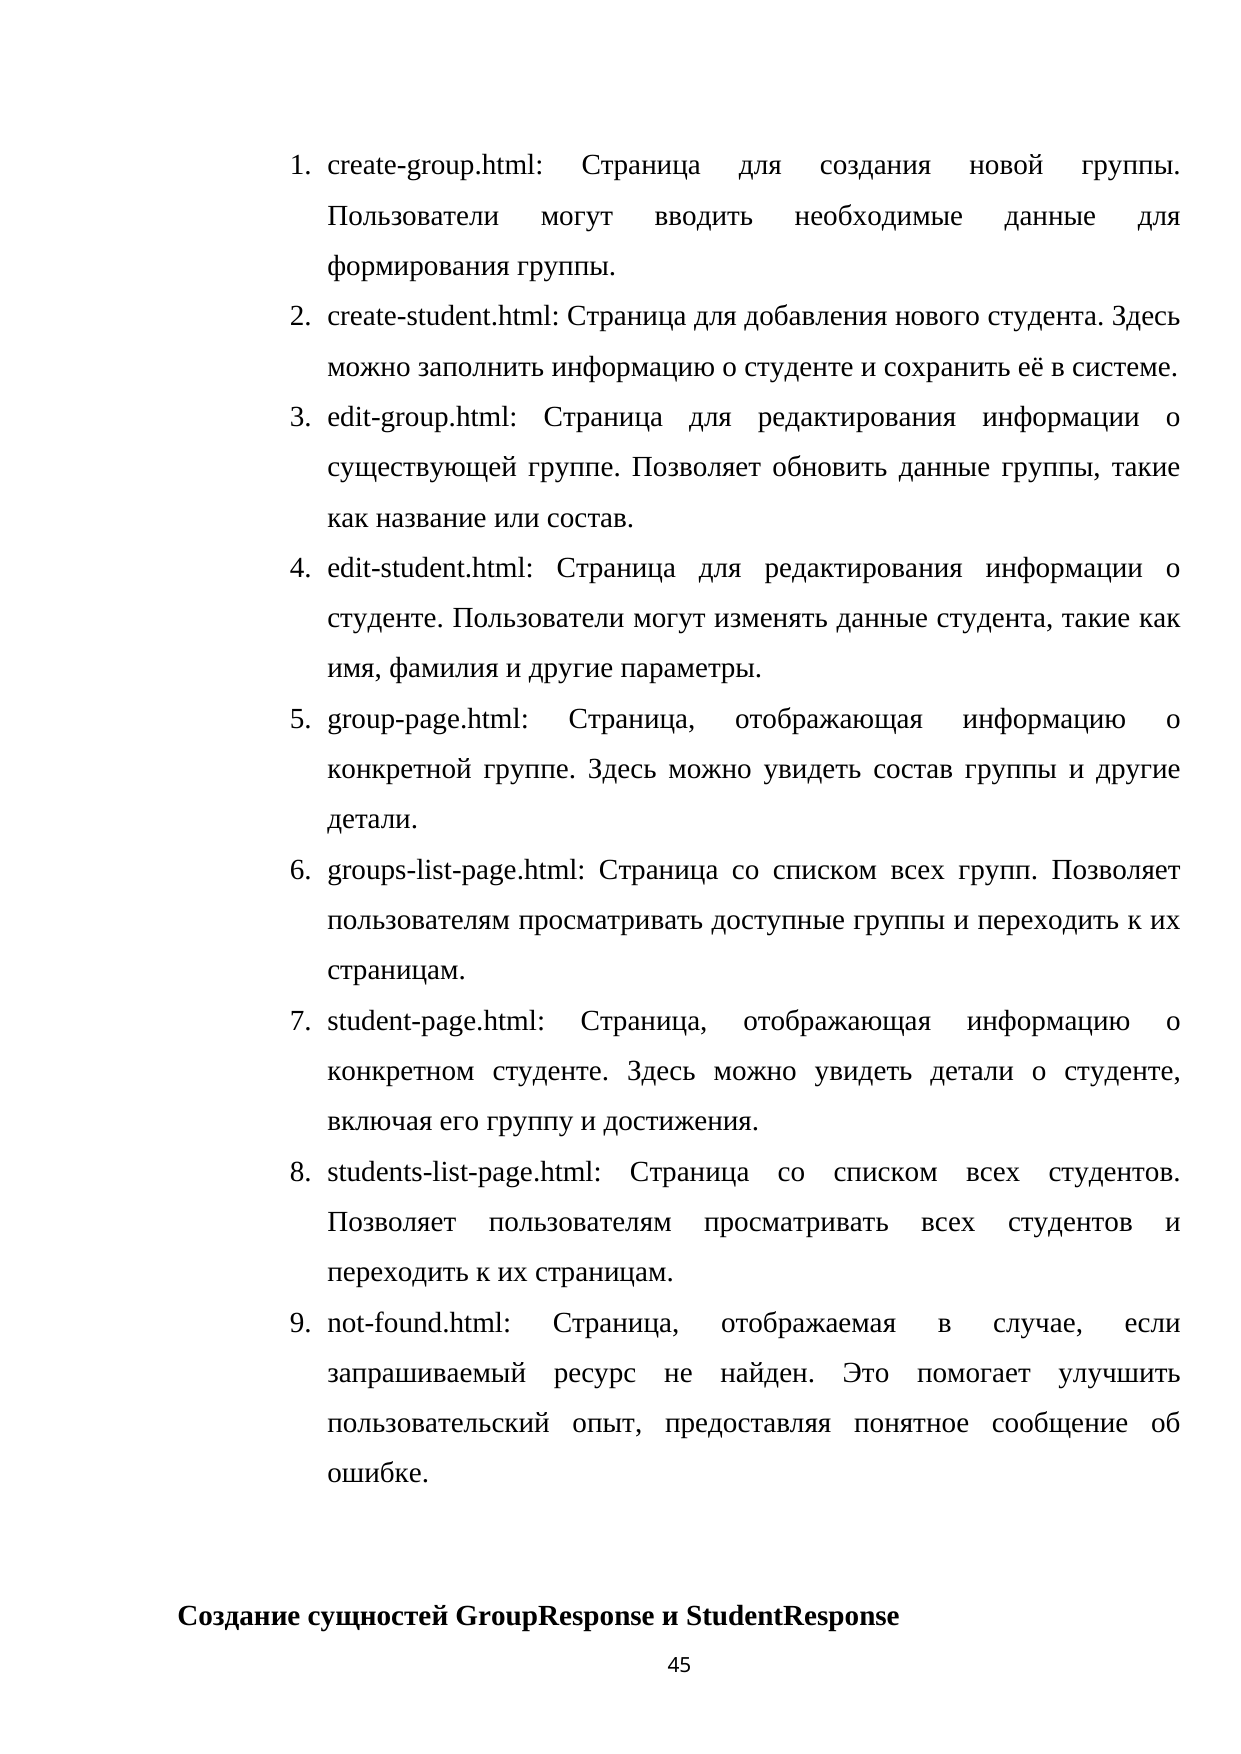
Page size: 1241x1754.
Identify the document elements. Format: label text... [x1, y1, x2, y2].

list students-list-page.html: Страница со списком всех студентов. Позволяет пользователям просматривать всех студентов и переходить к их страницам. [289, 1154, 1181, 1288]
list edit-group.html: Страница для редактирования информации о существующей группе. Позволяет обновить данные группы, такие как название или состав. [289, 399, 1181, 533]
subtitle Создание сущностей GroupResponse и StudentResponse [177, 1598, 1181, 1631]
list group-page.html: Страница, отображающая информацию о конкретной группе. Здесь можно увидеть состав группы и другие детали. [289, 701, 1181, 835]
list edit-student.html: Страница для редактирования информации о студенте. Пользователи могут изменять данные студента, такие как имя, фамилия и другие параметры. [289, 550, 1181, 684]
list not-found.html: Страница, отображаемая в случае, если запрашиваемый ресурс не найден. Это помогает улучшить пользовательский опыт, предоставляя понятное сообщение об ошибке. [289, 1305, 1181, 1489]
list create-student.html: Страница для добавления нового студента. Здесь можно заполнить информацию о студенте и сохранить её в системе. [289, 298, 1181, 382]
list student-page.html: Страница, отображающая информацию о конкретном студенте. Здесь можно увидеть детали о студенте, включая его группу и достижения. [289, 1003, 1181, 1137]
list groups-list-page.html: Страница со списком всех групп. Позволяет пользователям просматривать доступные группы и переходить к их страницам. [289, 852, 1181, 986]
list create-group.html: Страница для создания новой группы. Пользователи могут вводить необходимые данные для формирования группы. [289, 147, 1181, 282]
